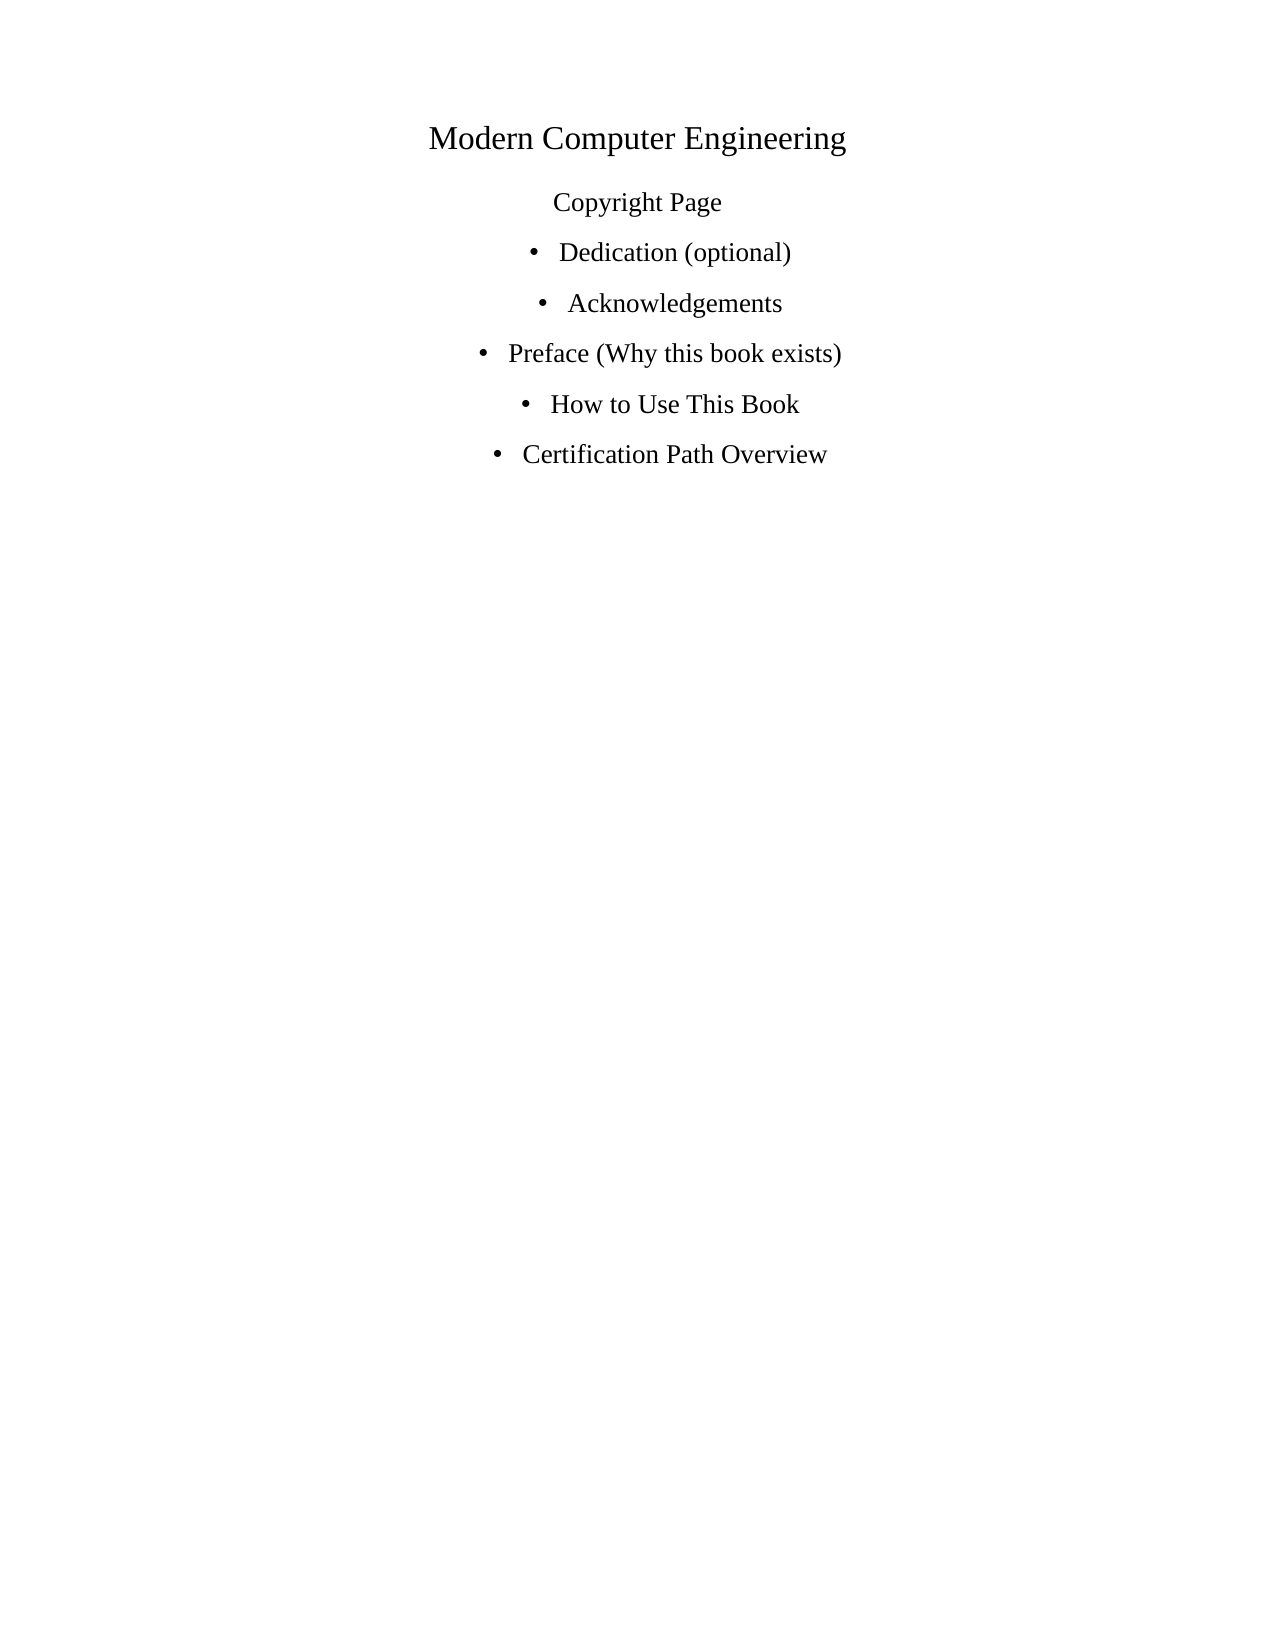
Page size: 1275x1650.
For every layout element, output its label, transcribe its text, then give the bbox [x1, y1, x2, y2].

list Certification Path Overview [164, 438, 1157, 469]
list How to Use This Book [164, 388, 1157, 419]
list Dedication (optional) [164, 236, 1157, 267]
list Acknowledgements [164, 287, 1157, 318]
text Copyright Page [118, 186, 1157, 217]
list Preface (Why this book exists) [164, 337, 1157, 368]
